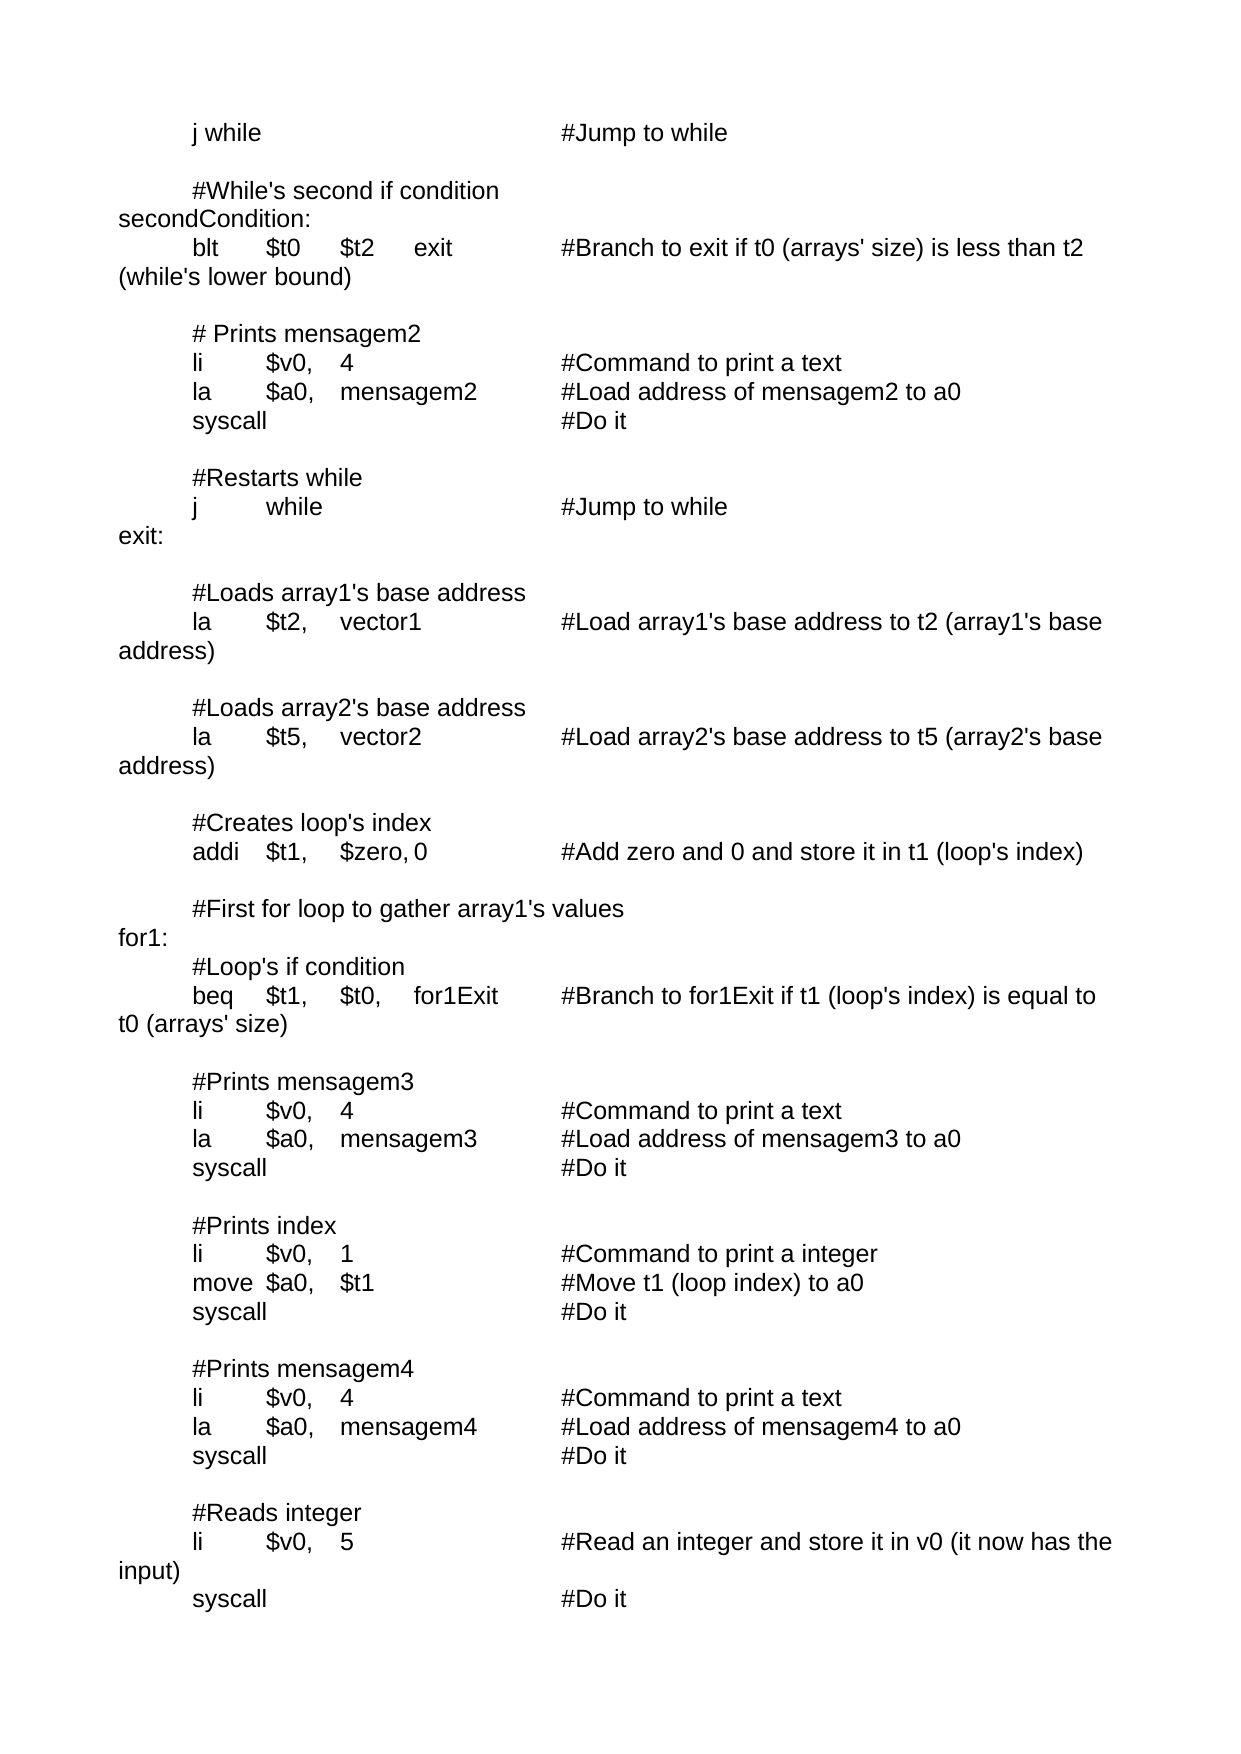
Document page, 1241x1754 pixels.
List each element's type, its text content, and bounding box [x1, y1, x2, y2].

text li $v0, 4 #Command to print a text [118, 1383, 1122, 1412]
text li $v0, 5 #Read an integer and store it in v0 (it now has the input) [118, 1527, 1122, 1584]
text #Loop's if condition [118, 952, 1122, 981]
text li $v0, 1 #Command to print a integer [118, 1239, 1122, 1268]
text syscall #Do it [118, 1584, 1122, 1613]
text #Loads array1's base address [118, 578, 1122, 607]
text syscall #Do it [118, 406, 1122, 434]
text li $v0, 4 #Command to print a text [118, 348, 1122, 377]
text #Restarts while [118, 463, 1122, 492]
text syscall #Do it [118, 1441, 1122, 1469]
text #Creates loop's index [118, 808, 1122, 837]
text #First for loop to gather array1's values [118, 894, 1122, 923]
text exit: [118, 521, 1122, 549]
text for1: [118, 923, 1122, 952]
text beq $t1, $t0, for1Exit #Branch to for1Exit if t1 (loop's index) is equal to t0 (arrays' size) [118, 981, 1122, 1038]
text la $t2, vector1 #Load array1's base address to t2 (array1's base address) [118, 607, 1122, 664]
text j while #Jump to while [118, 492, 1122, 521]
text syscall #Do it [118, 1297, 1122, 1326]
text #Prints mensagem3 [118, 1067, 1122, 1096]
text la $a0, mensagem4 #Load address of mensagem4 to a0 [118, 1412, 1122, 1441]
text #Prints index [118, 1211, 1122, 1239]
text syscall #Do it [118, 1153, 1122, 1182]
text move $a0, $t1 #Move t1 (loop index) to a0 [118, 1268, 1122, 1297]
text la $a0, mensagem2 #Load address of mensagem2 to a0 [118, 377, 1122, 406]
text addi $t1, $zero, 0 #Add zero and 0 and store it in t1 (loop's index) [118, 837, 1122, 866]
text la $t5, vector2 #Load array2's base address to t5 (array2's base address) [118, 722, 1122, 779]
text la $a0, mensagem3 #Load address of mensagem3 to a0 [118, 1124, 1122, 1153]
text li $v0, 4 #Command to print a text [118, 1096, 1122, 1124]
text #Reads integer [118, 1498, 1122, 1527]
text # Prints mensagem2 [118, 319, 1122, 348]
text j while #Jump to while [118, 118, 1122, 147]
text #Prints mensagem4 [118, 1354, 1122, 1383]
text secondCondition: [118, 204, 1122, 233]
text #While's second if condition [118, 176, 1122, 204]
text blt $t0 $t2 exit #Branch to exit if t0 (arrays' size) is less than t2 (while's lower bound) [118, 233, 1122, 291]
text #Loads array2's base address [118, 693, 1122, 722]
